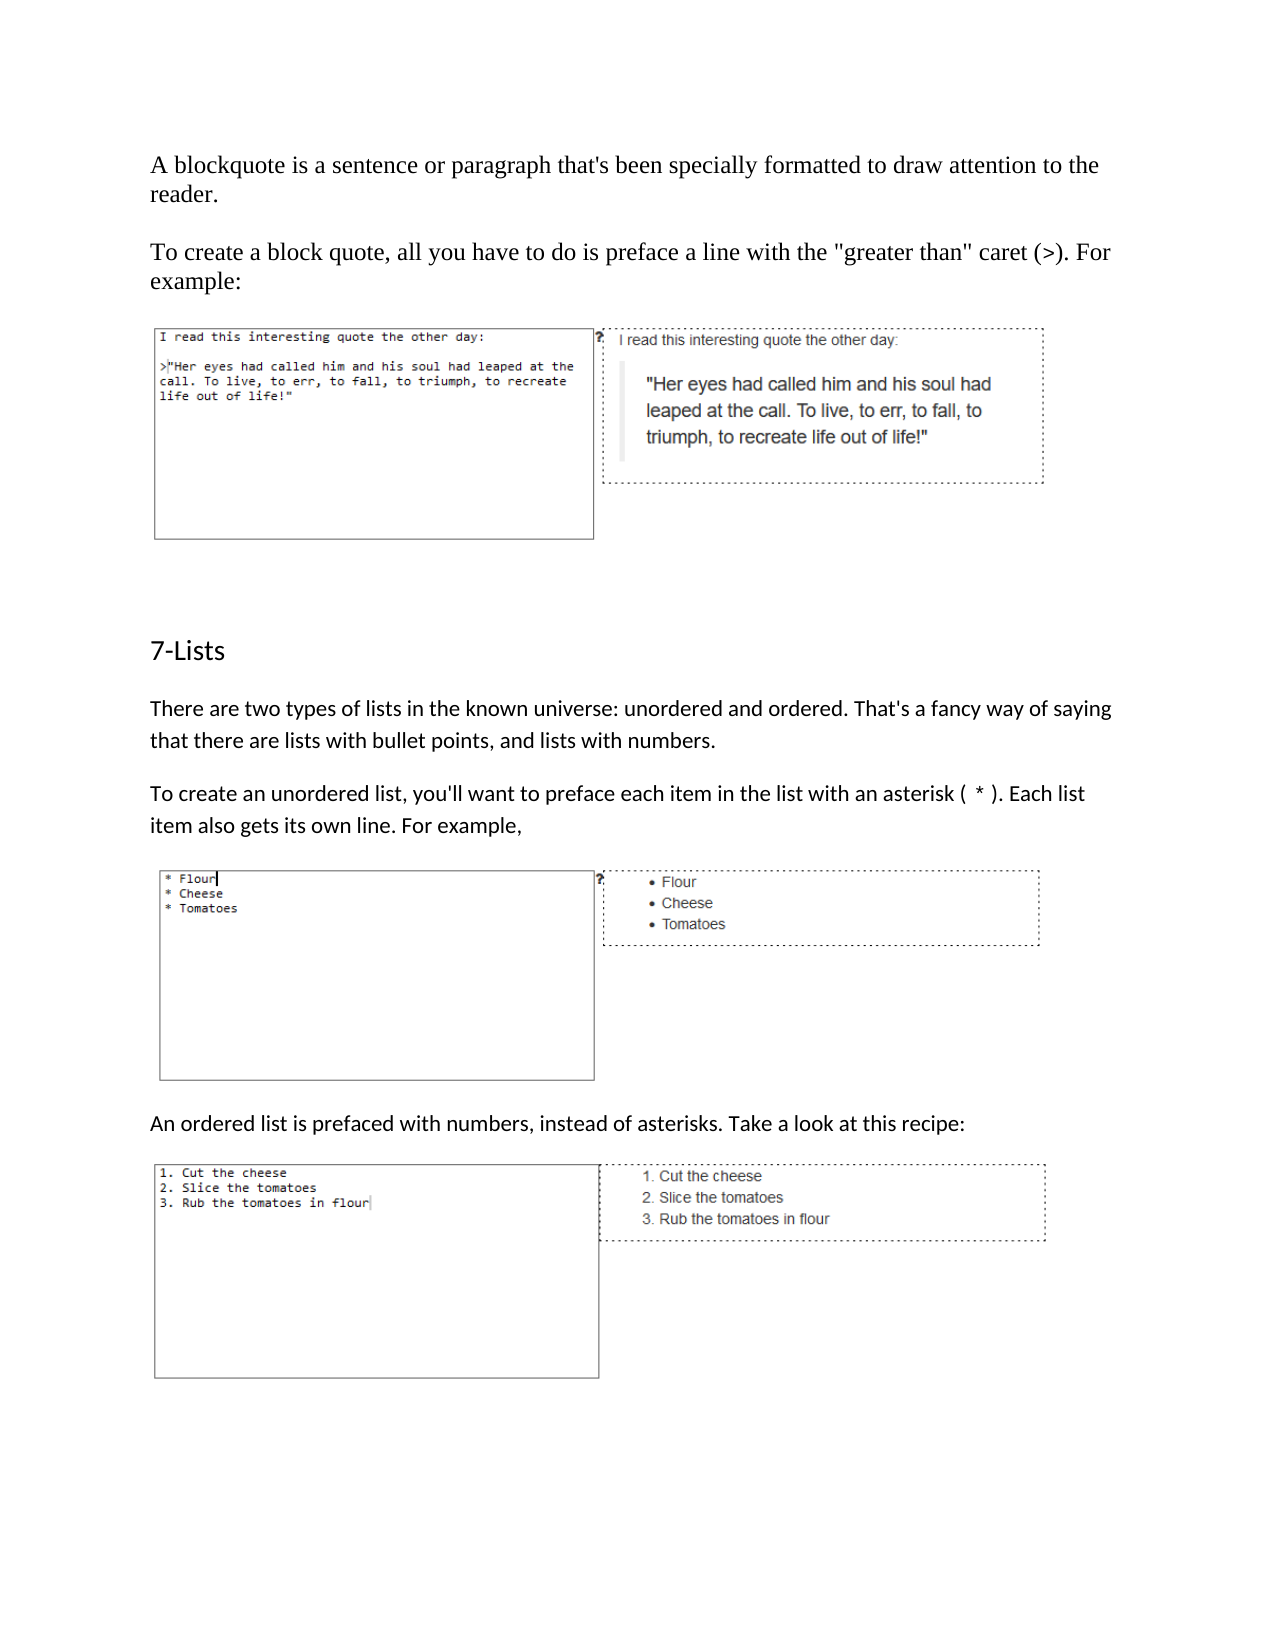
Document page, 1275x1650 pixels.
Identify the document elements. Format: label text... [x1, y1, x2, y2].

picture [150, 864, 1050, 1085]
text 7-Lists [150, 632, 1125, 668]
text A blockquote is a sentence or paragraph that's been specially formatted to draw attention to the reader. [150, 150, 1125, 207]
picture [150, 1162, 1050, 1384]
text There are two types of lists in the known universe: unordered and ordered. That's a fancy way of saying that there are lists with bullet points, and lists with numbers. [150, 694, 1125, 754]
picture [150, 324, 1050, 545]
text An ordered list is prefaced with numbers, instead of asterisks. Take a look at this recipe: [150, 1109, 1125, 1137]
text To create an unordered list, you'll want to preface each item in the list with an asterisk ( * ). Each list item also gets its own line. For example, [150, 779, 1125, 840]
text To create a block quote, all you have to do is preface a line with the "greater than" caret (>). For example: [150, 237, 1125, 295]
